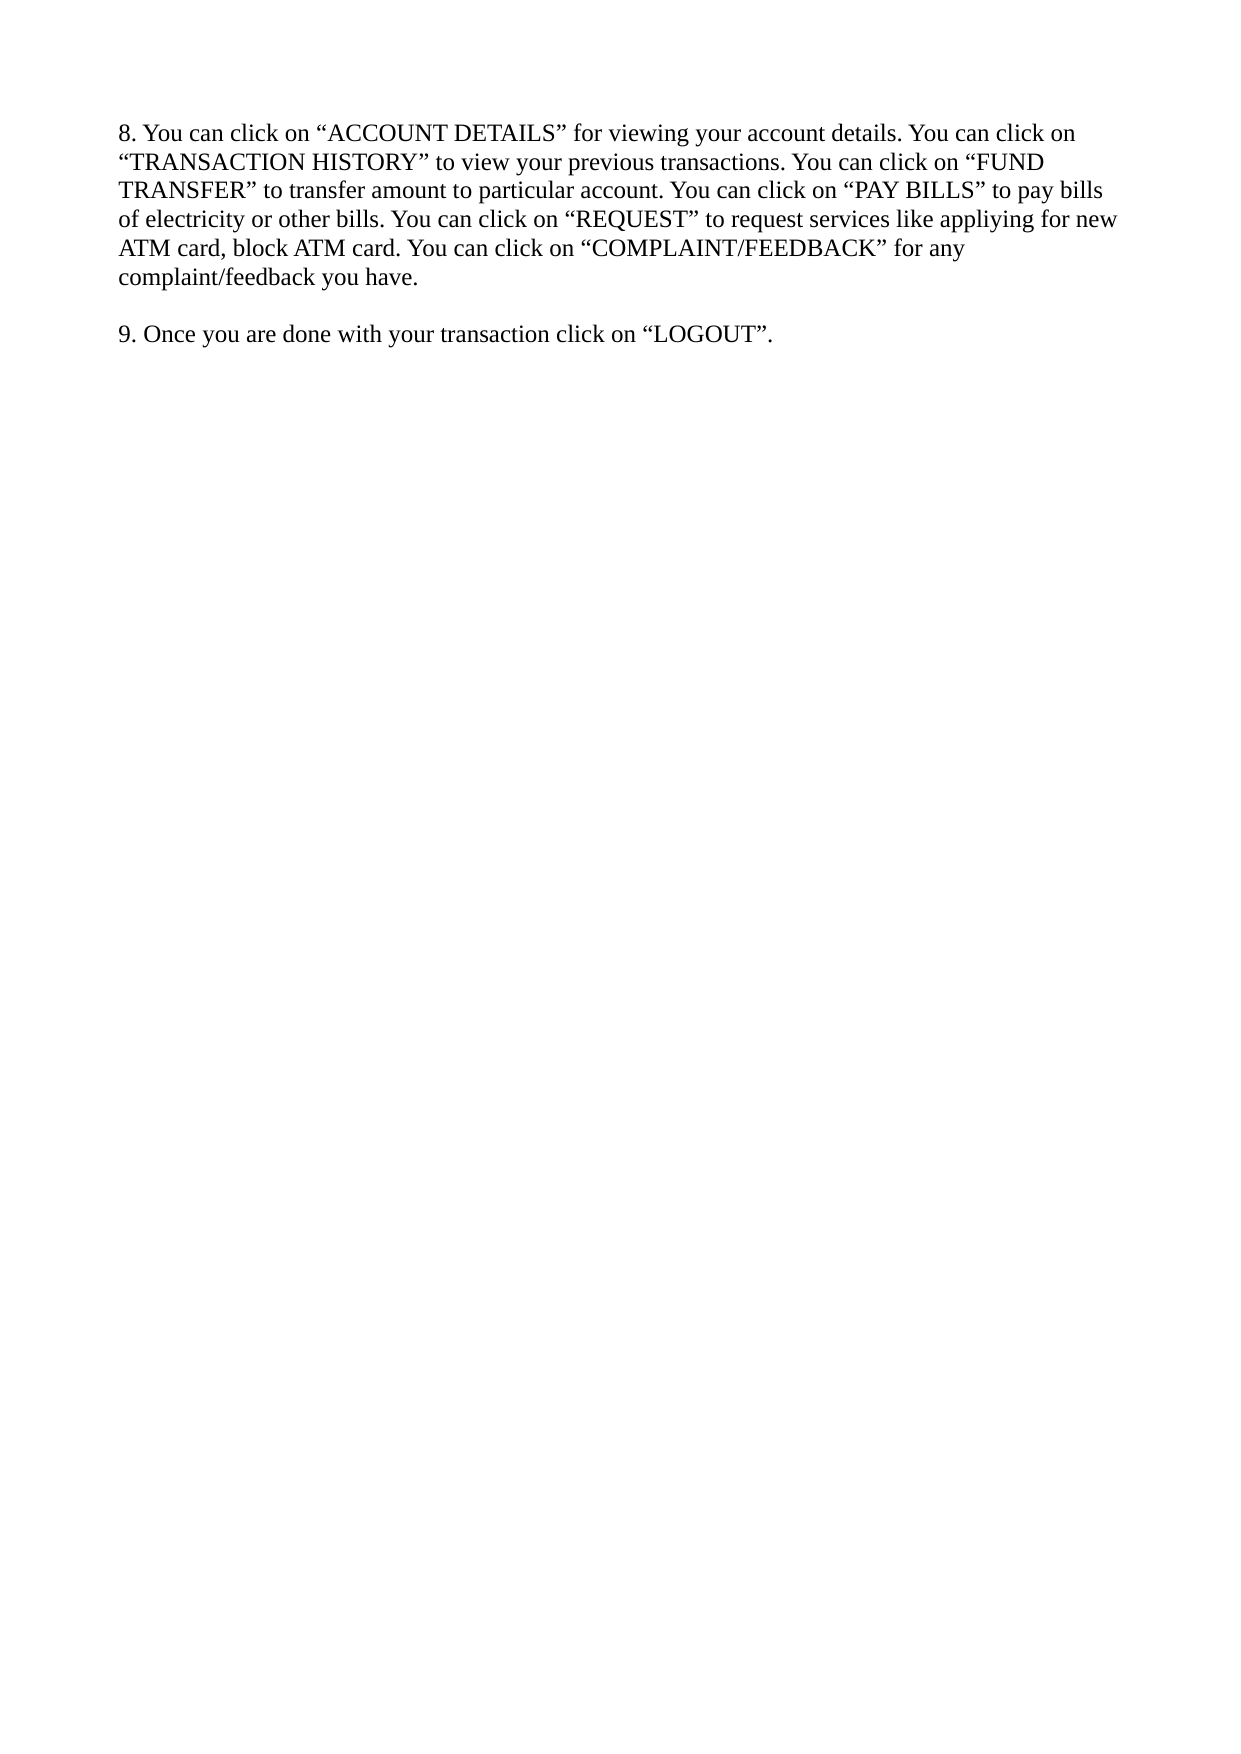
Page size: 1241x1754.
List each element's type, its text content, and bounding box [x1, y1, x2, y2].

text 9. Once you are done with your transaction click on “LOGOUT”. [118, 319, 1122, 348]
text 8. You can click on “ACCOUNT DETAILS” for viewing your account details. You can click on “TRANSACTION HISTORY” to view your previous transactions. You can click on “FUND TRANSFER” to transfer amount to particular account. You can click on “PAY BILLS” to pay bills of electricity or other bills. You can click on “REQUEST” to request services like appliying for new ATM card, block ATM card. You can click on “COMPLAINT/FEEDBACK” for any complaint/feedback you have. [118, 118, 1122, 291]
